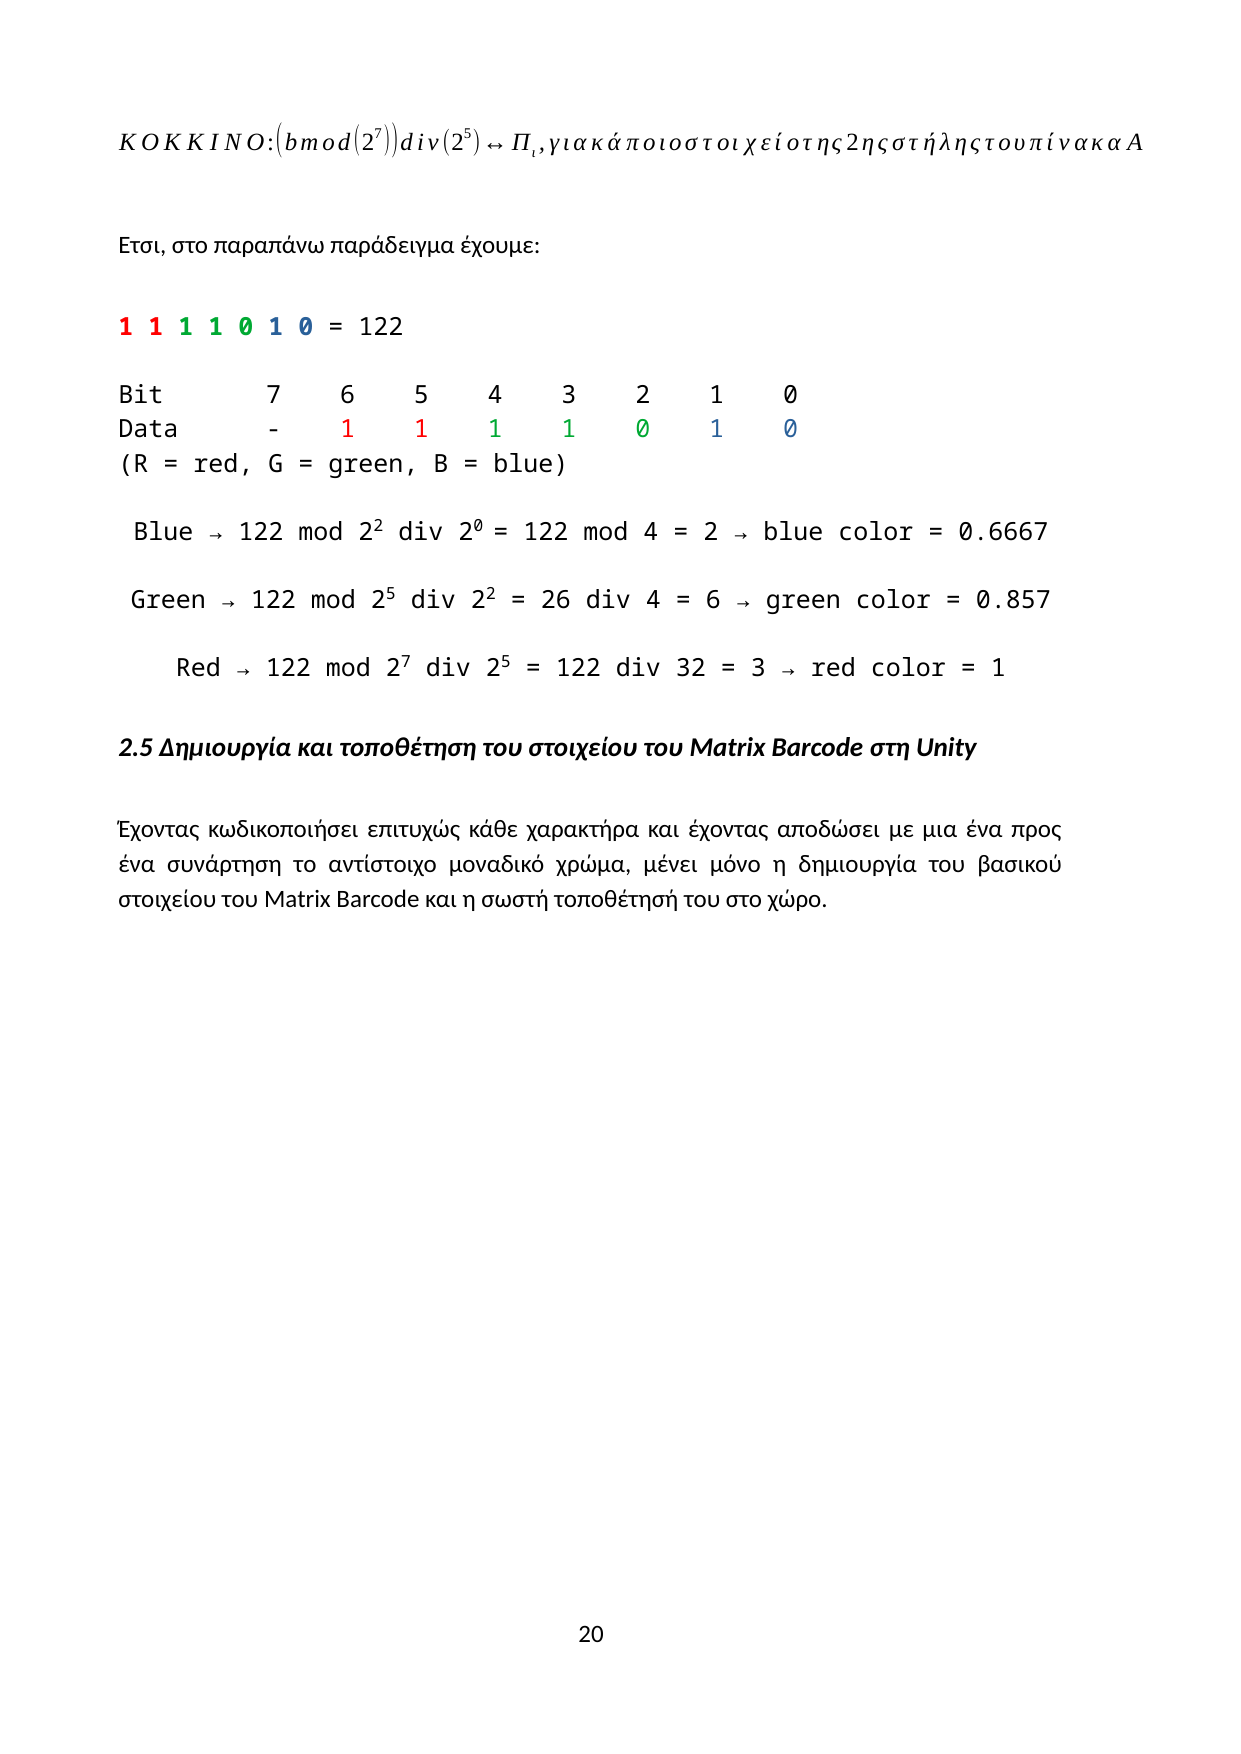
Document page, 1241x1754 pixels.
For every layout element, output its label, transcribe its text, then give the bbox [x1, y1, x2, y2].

text (R = red, G = green, B = blue) [118, 445, 1063, 479]
text Green → 122 mod 25 div 22 = 26 div 4 = 6 → green color = 0.857 [118, 581, 1063, 616]
text Data - 1 1 1 1 0 1 0 [118, 411, 1063, 445]
text Blue → 122 mod 22 div 20 = 122 mod 4 = 2 → blue color = 0.6667 [118, 513, 1063, 547]
text Έχοντας κωδικοποιήσει επιτυχώς κάθε χαρακτήρα και έχοντας αποδώσει με μια ένα προς ένα συνάρτηση το αντίστοιχο μοναδικό χρώμα, μένει μόνο η δημιουργία του βασικού στοιχείου του Matrix Barcode και η σωστή τοποθέτησή του στο χώρο. [118, 813, 1063, 913]
text Red → 122 mod 27 div 25 = 122 div 32 = 3 → red color = 1 [118, 649, 1063, 684]
subtitle 2.5 Δημιουργία και τοποθέτηση του στοιχείου του Matrix Barcode στη Unity [118, 730, 1063, 763]
text Bit 7 6 5 4 3 2 1 0 [118, 377, 1063, 411]
text Ετσι, στο παραπάνω παράδειγμα έχουμε: [118, 229, 1063, 259]
text 1 1 1 1 0 1 0 = 122 [118, 309, 1063, 343]
